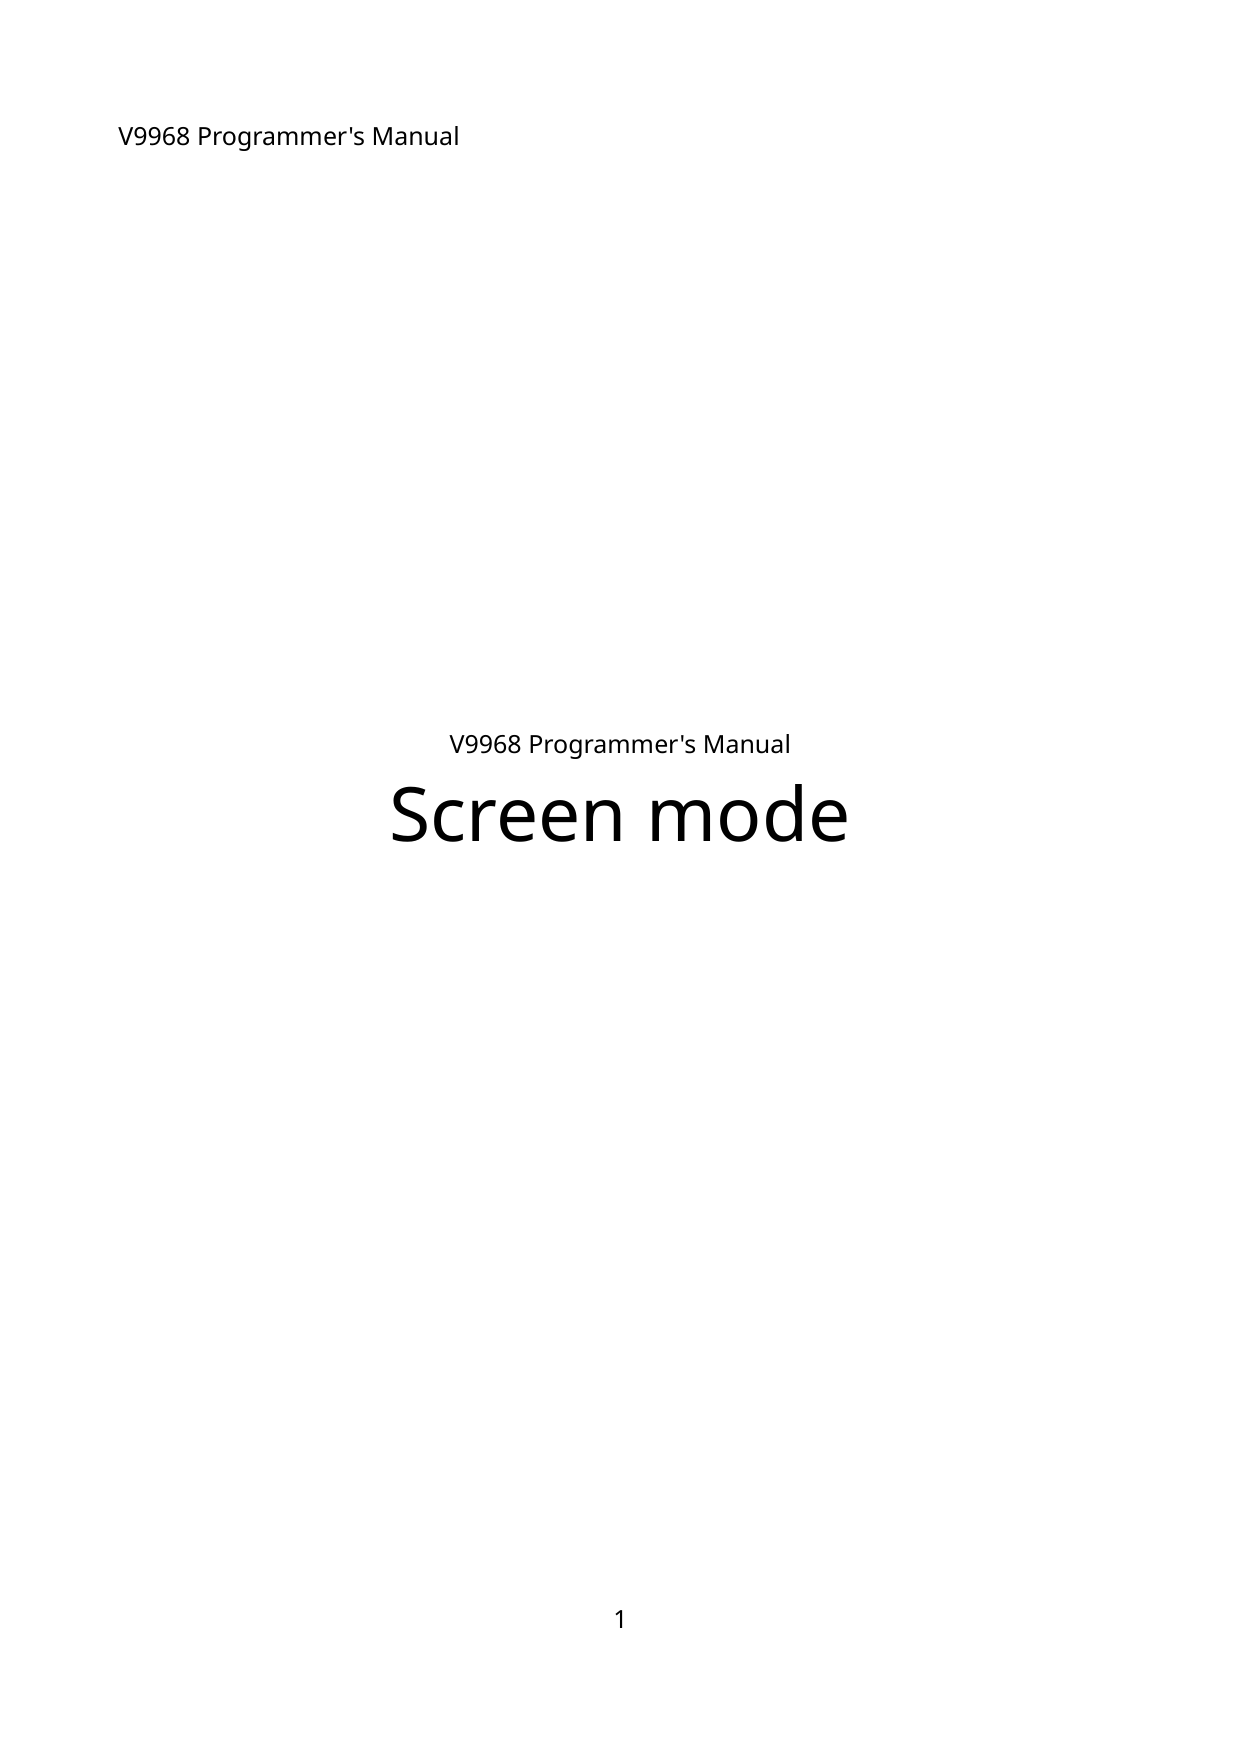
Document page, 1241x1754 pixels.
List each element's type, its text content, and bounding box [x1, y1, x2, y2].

text Screen mode [118, 761, 1122, 863]
text V9968 Programmer's Manual [118, 727, 1122, 761]
